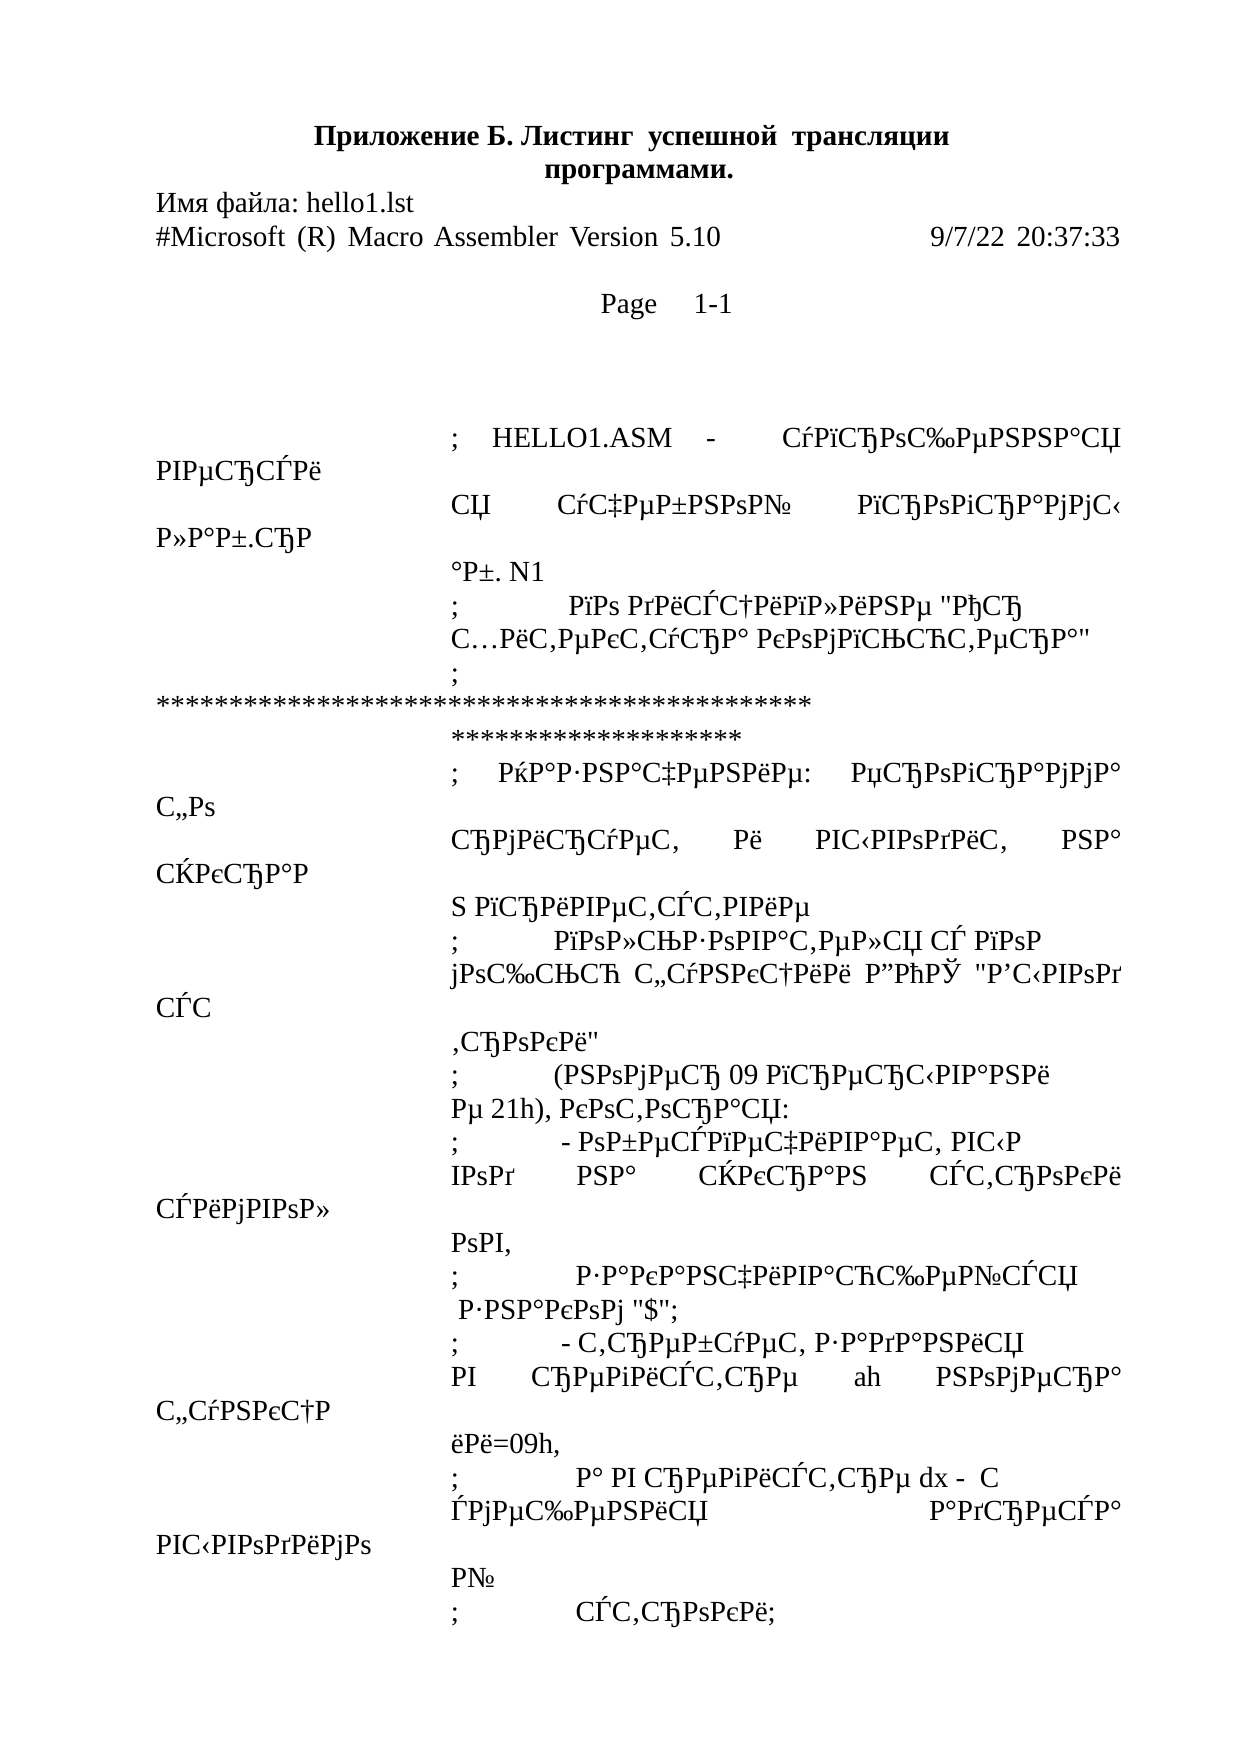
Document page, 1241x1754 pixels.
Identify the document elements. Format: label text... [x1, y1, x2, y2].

text ******************** [156, 722, 1122, 755]
text ; HELLO1.ASM - СѓРїСЂРѕС‰РµРЅРЅР°СЏ РІРµСЂСЃРё [156, 420, 1122, 487]
text Имя файла: hello1.lst [156, 185, 1122, 219]
text ; - РѕР±РµСЃРїРµС‡РёРІР°РµС‚ РІС‹Р [156, 1124, 1122, 1158]
text јРѕС‰СЊСЋ С„СѓРЅРєС†РёРё Р”РћРЎ "Р’С‹РІРѕРґ СЃС [156, 957, 1122, 1024]
text ёРё=09h, [156, 1426, 1122, 1460]
text С…РёС‚РµРєС‚СѓСЂР° РєРѕРјРїСЊСЋС‚РµСЂР°" [156, 621, 1122, 655]
text ; Р·Р°РєР°РЅС‡РёРІР°СЋС‰РµР№СЃСЏ [156, 1258, 1122, 1292]
text СЂРјРёСЂСѓРµС‚ Рё РІС‹РІРѕРґРёС‚ РЅР° СЌРєСЂР°Р [156, 822, 1122, 889]
text ; Р° РІ СЂРµРіРёСЃС‚СЂРµ dx - С [156, 1460, 1122, 1493]
text Р·РЅР°РєРѕРј "$"; [156, 1292, 1122, 1326]
text РѕРІ, [156, 1225, 1122, 1258]
text ; РїРѕР»СЊР·РѕРІР°С‚РµР»СЏ СЃ РїРѕР [156, 923, 1122, 957]
text °Р±. N1 [156, 554, 1122, 588]
text Р№ [156, 1560, 1122, 1594]
text РІ СЂРµРіРёСЃС‚СЂРµ ah РЅРѕРјРµСЂР° С„СѓРЅРєС†Р [156, 1359, 1122, 1426]
text ; - С‚СЂРµР±СѓРµС‚ Р·Р°РґР°РЅРёСЏ [156, 1326, 1122, 1359]
text ‚СЂРѕРєРё" [156, 1024, 1122, 1057]
text программами. [156, 152, 1122, 185]
text ЃРјРµС‰РµРЅРёСЏ Р°РґСЂРµСЃР° РІС‹РІРѕРґРёРјРѕ [156, 1493, 1122, 1560]
text #Microsoft (R) Macro Assembler Version 5.10 9/7/22 20:37:33 [156, 219, 1122, 286]
text ; ********************************************* [156, 655, 1122, 722]
text Приложение Б. Листинг успешной трансляции [156, 118, 1122, 152]
text Рµ 21h), РєРѕС‚РѕСЂР°СЏ: [156, 1091, 1122, 1124]
text ІРѕРґ РЅР° СЌРєСЂР°РЅ СЃС‚СЂРѕРєРё СЃРёРјРІРѕР» [156, 1158, 1122, 1225]
text ; РїРѕ РґРёСЃС†РёРїР»РёРЅРµ "РђСЂ [156, 588, 1122, 621]
text Page 1-1 [156, 286, 1122, 319]
text СЏ СѓС‡РµР±РЅРѕР№ РїСЂРѕРіСЂР°РјРјС‹ Р»Р°Р±.СЂР [156, 487, 1122, 554]
text Ѕ РїСЂРёРІРµС‚СЃС‚РІРёРµ [156, 889, 1122, 923]
text ; СЃС‚СЂРѕРєРё; [156, 1594, 1122, 1627]
text ; РќР°Р·РЅР°С‡РµРЅРёРµ: РџСЂРѕРіСЂР°РјРјР° С„Рѕ [156, 755, 1122, 822]
text ; (РЅРѕРјРµСЂ 09 РїСЂРµСЂС‹РІР°РЅРё [156, 1057, 1122, 1091]
